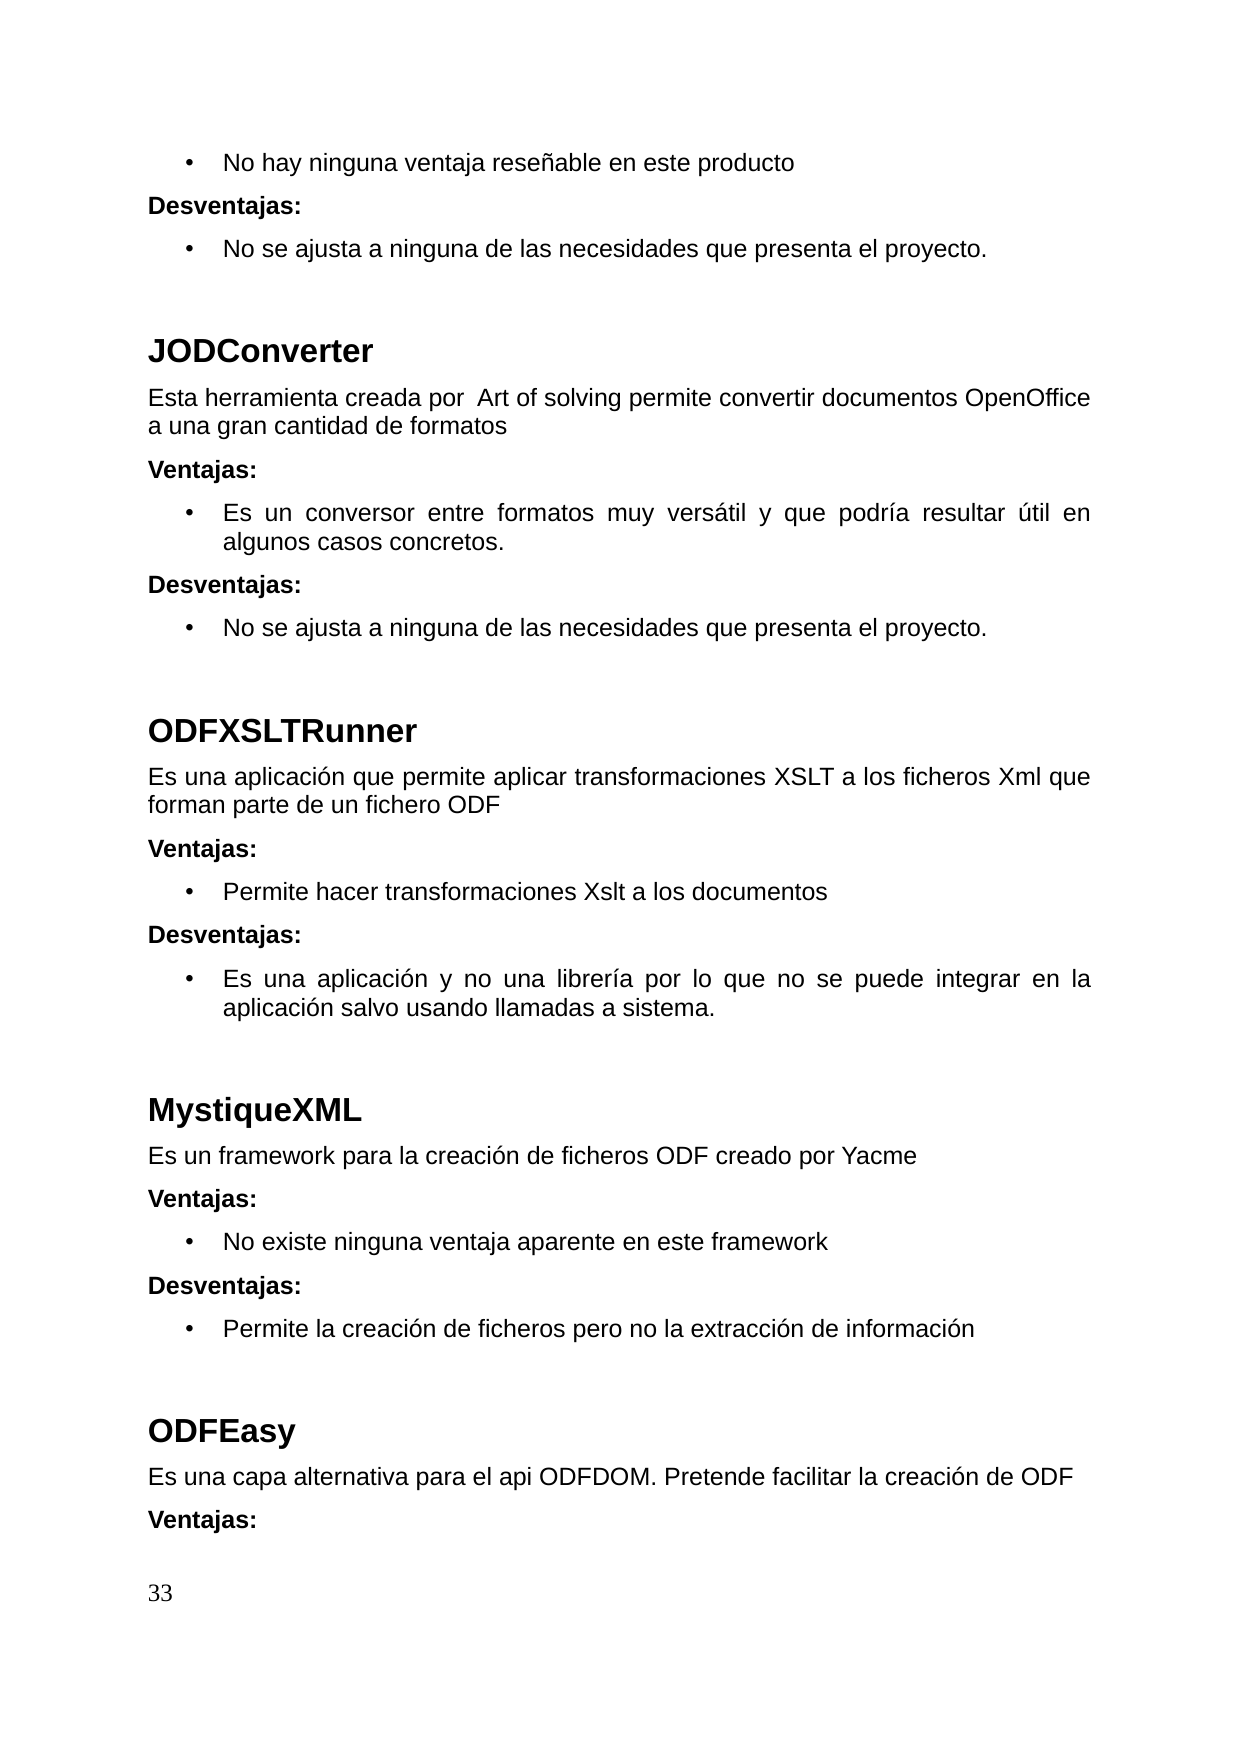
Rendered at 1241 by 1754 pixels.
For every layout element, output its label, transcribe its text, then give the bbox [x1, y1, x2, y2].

text Es un framework para la creación de ficheros ODF creado por Yacme [148, 1141, 1093, 1169]
text Ventajas: [148, 454, 1093, 483]
text Desventajas: [148, 570, 1093, 599]
text Es una aplicación que permite aplicar transformaciones XSLT a los ficheros Xml que forman parte de un fichero ODF [148, 762, 1093, 819]
subtitle ODFXSLTRunner [148, 711, 1093, 749]
text Es una capa alternativa para el api ODFDOM. Pretende facilitar la creación de ODF [148, 1462, 1093, 1491]
subtitle JODConverter [148, 332, 1093, 370]
list No se ajusta a ninguna de las necesidades que presenta el proyecto. [185, 234, 1093, 263]
list Es un conversor entre formatos muy versátil y que podría resultar útil en algunos casos concretos. [185, 498, 1093, 556]
list No hay ninguna ventaja reseñable en este producto [185, 148, 1093, 176]
text Esta herramienta creada por Art of solving permite convertir documentos OpenOffice a una gran cantidad de formatos [148, 382, 1093, 440]
list Es una aplicación y no una librería por lo que no se puede integrar en la aplicación salvo usando llamadas a sistema. [185, 964, 1093, 1021]
list Permite hacer transformaciones Xslt a los documentos [185, 877, 1093, 906]
text Desventajas: [148, 191, 1093, 220]
list No existe ninguna ventaja aparente en este framework [185, 1227, 1093, 1256]
text Ventajas: [148, 834, 1093, 862]
text Desventajas: [148, 1271, 1093, 1299]
text Ventajas: [148, 1506, 1093, 1534]
text Ventajas: [148, 1184, 1093, 1213]
subtitle ODFEasy [148, 1411, 1093, 1450]
list No se ajusta a ninguna de las necesidades que presenta el proyecto. [185, 613, 1093, 642]
subtitle MystiqueXML [148, 1090, 1093, 1128]
list Permite la creación de ficheros pero no la extracción de información [185, 1314, 1093, 1343]
text Desventajas: [148, 920, 1093, 949]
